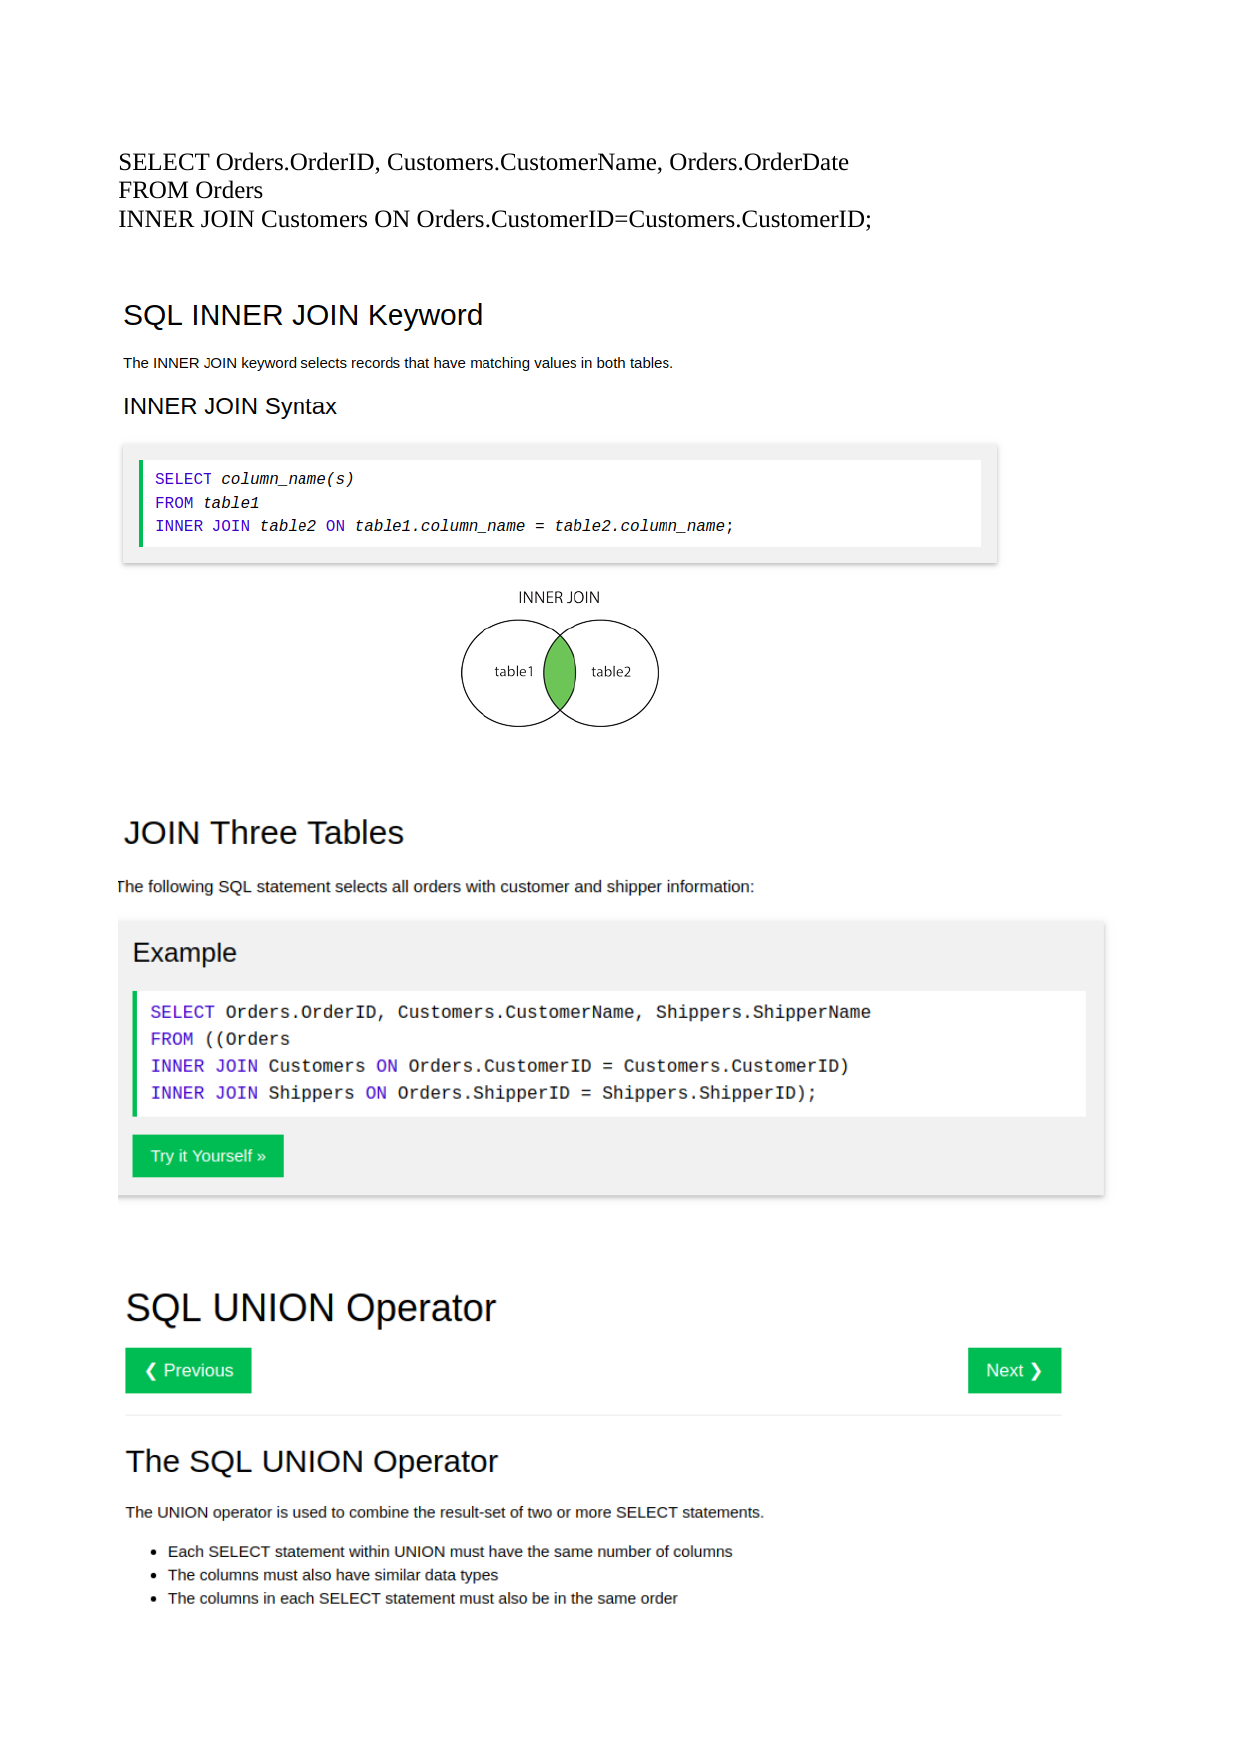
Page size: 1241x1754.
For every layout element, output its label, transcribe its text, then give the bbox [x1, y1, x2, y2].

picture [118, 798, 1123, 1211]
picture [118, 290, 1123, 742]
text SELECT Orders.OrderID, Customers.CustomerName, Orders.OrderDate [118, 147, 1122, 176]
picture [118, 1268, 1123, 1625]
text INNER JOIN Customers ON Orders.CustomerID=Customers.CustomerID; [118, 204, 1122, 233]
text FROM Orders [118, 176, 1122, 204]
